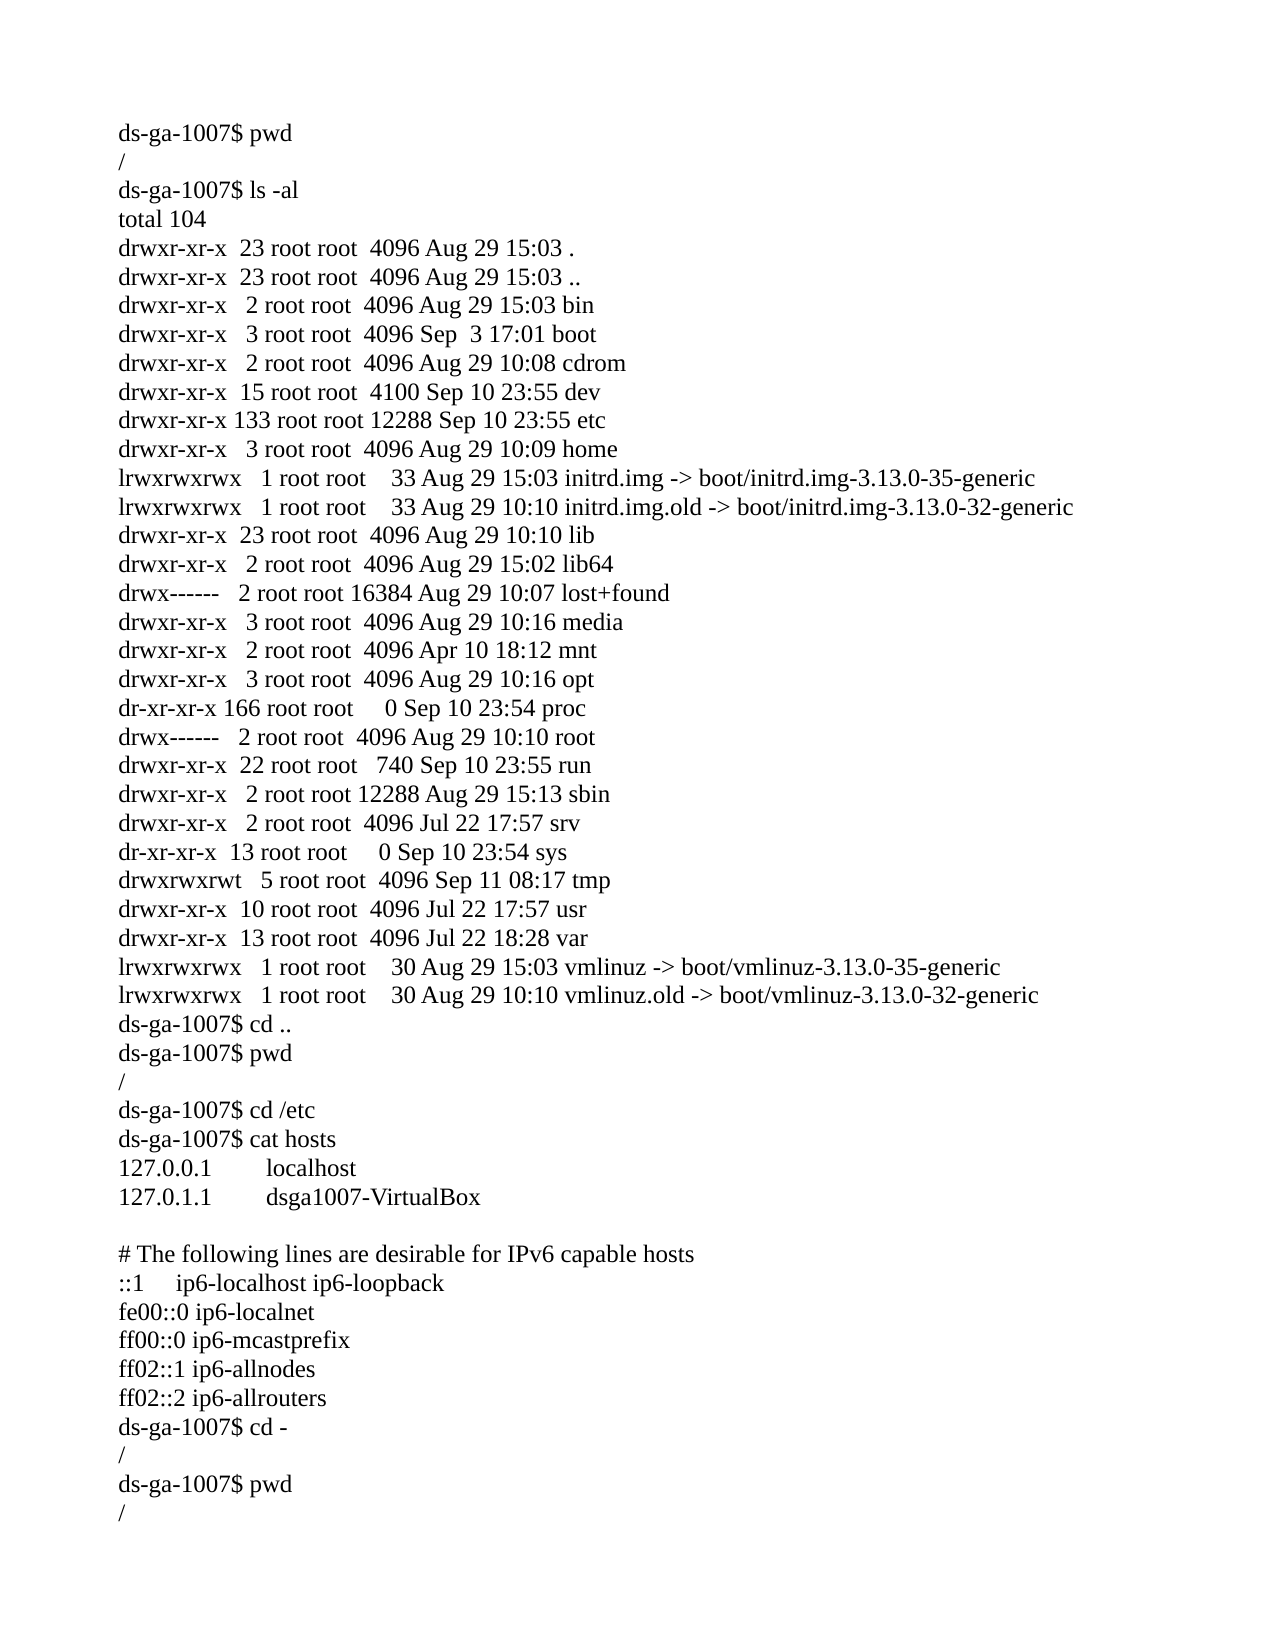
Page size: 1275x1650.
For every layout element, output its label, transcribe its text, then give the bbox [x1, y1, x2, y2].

text drwxr-xr-x 2 root root 4096 Aug 29 15:02 lib64 [118, 549, 1157, 578]
text drwxr-xr-x 133 root root 12288 Sep 10 23:55 etc [118, 406, 1157, 434]
text drwxr-xr-x 23 root root 4096 Aug 29 15:03 .. [118, 262, 1157, 291]
text drwx------ 2 root root 4096 Aug 29 10:10 root [118, 722, 1157, 751]
text fe00::0 ip6-localnet [118, 1297, 1157, 1326]
text drwxr-xr-x 23 root root 4096 Aug 29 15:03 . [118, 233, 1157, 262]
text drwxr-xr-x 2 root root 12288 Aug 29 15:13 sbin [118, 779, 1157, 808]
text ds-ga-1007$ cd /etc [118, 1096, 1157, 1124]
text ds-ga-1007$ ls -al [118, 176, 1157, 204]
text drwxr-xr-x 3 root root 4096 Aug 29 10:16 media [118, 607, 1157, 636]
text lrwxrwxrwx 1 root root 33 Aug 29 15:03 initrd.img -> boot/initrd.img-3.13.0-35-generic [118, 463, 1157, 492]
text ds-ga-1007$ cd .. [118, 1009, 1157, 1038]
text dr-xr-xr-x 13 root root 0 Sep 10 23:54 sys [118, 837, 1157, 866]
text drwxr-xr-x 23 root root 4096 Aug 29 10:10 lib [118, 521, 1157, 549]
text drwxr-xr-x 15 root root 4100 Sep 10 23:55 dev [118, 377, 1157, 406]
text drwx------ 2 root root 16384 Aug 29 10:07 lost+found [118, 578, 1157, 607]
text total 104 [118, 204, 1157, 233]
text drwxr-xr-x 2 root root 4096 Aug 29 10:08 cdrom [118, 348, 1157, 377]
text ::1 ip6-localhost ip6-loopback [118, 1268, 1157, 1297]
text lrwxrwxrwx 1 root root 30 Aug 29 15:03 vmlinuz -> boot/vmlinuz-3.13.0-35-generic [118, 952, 1157, 981]
text # The following lines are desirable for IPv6 capable hosts [118, 1239, 1157, 1268]
text drwxr-xr-x 3 root root 4096 Aug 29 10:16 opt [118, 664, 1157, 693]
text 127.0.1.1 dsga1007-VirtualBox [118, 1182, 1157, 1211]
text drwxr-xr-x 3 root root 4096 Sep 3 17:01 boot [118, 319, 1157, 348]
text ff00::0 ip6-mcastprefix [118, 1326, 1157, 1354]
text ff02::1 ip6-allnodes [118, 1354, 1157, 1383]
text lrwxrwxrwx 1 root root 30 Aug 29 10:10 vmlinuz.old -> boot/vmlinuz-3.13.0-32-generic [118, 981, 1157, 1009]
text / [118, 1498, 1157, 1527]
text drwxrwxrwt 5 root root 4096 Sep 11 08:17 tmp [118, 866, 1157, 894]
text drwxr-xr-x 2 root root 4096 Aug 29 15:03 bin [118, 291, 1157, 319]
text 127.0.0.1 localhost [118, 1153, 1157, 1182]
text drwxr-xr-x 10 root root 4096 Jul 22 17:57 usr [118, 894, 1157, 923]
text lrwxrwxrwx 1 root root 33 Aug 29 10:10 initrd.img.old -> boot/initrd.img-3.13.0-32-generic [118, 492, 1157, 521]
text / [118, 1441, 1157, 1469]
text / [118, 147, 1157, 176]
text ds-ga-1007$ cd - [118, 1412, 1157, 1441]
text drwxr-xr-x 2 root root 4096 Apr 10 18:12 mnt [118, 636, 1157, 664]
text drwxr-xr-x 22 root root 740 Sep 10 23:55 run [118, 751, 1157, 779]
text ff02::2 ip6-allrouters [118, 1383, 1157, 1412]
text drwxr-xr-x 2 root root 4096 Jul 22 17:57 srv [118, 808, 1157, 837]
text dr-xr-xr-x 166 root root 0 Sep 10 23:54 proc [118, 693, 1157, 722]
text / [118, 1067, 1157, 1096]
text drwxr-xr-x 13 root root 4096 Jul 22 18:28 var [118, 923, 1157, 952]
text ds-ga-1007$ pwd [118, 1038, 1157, 1067]
text ds-ga-1007$ cat hosts [118, 1124, 1157, 1153]
text ds-ga-1007$ pwd [118, 118, 1157, 147]
text drwxr-xr-x 3 root root 4096 Aug 29 10:09 home [118, 434, 1157, 463]
text ds-ga-1007$ pwd [118, 1469, 1157, 1498]
